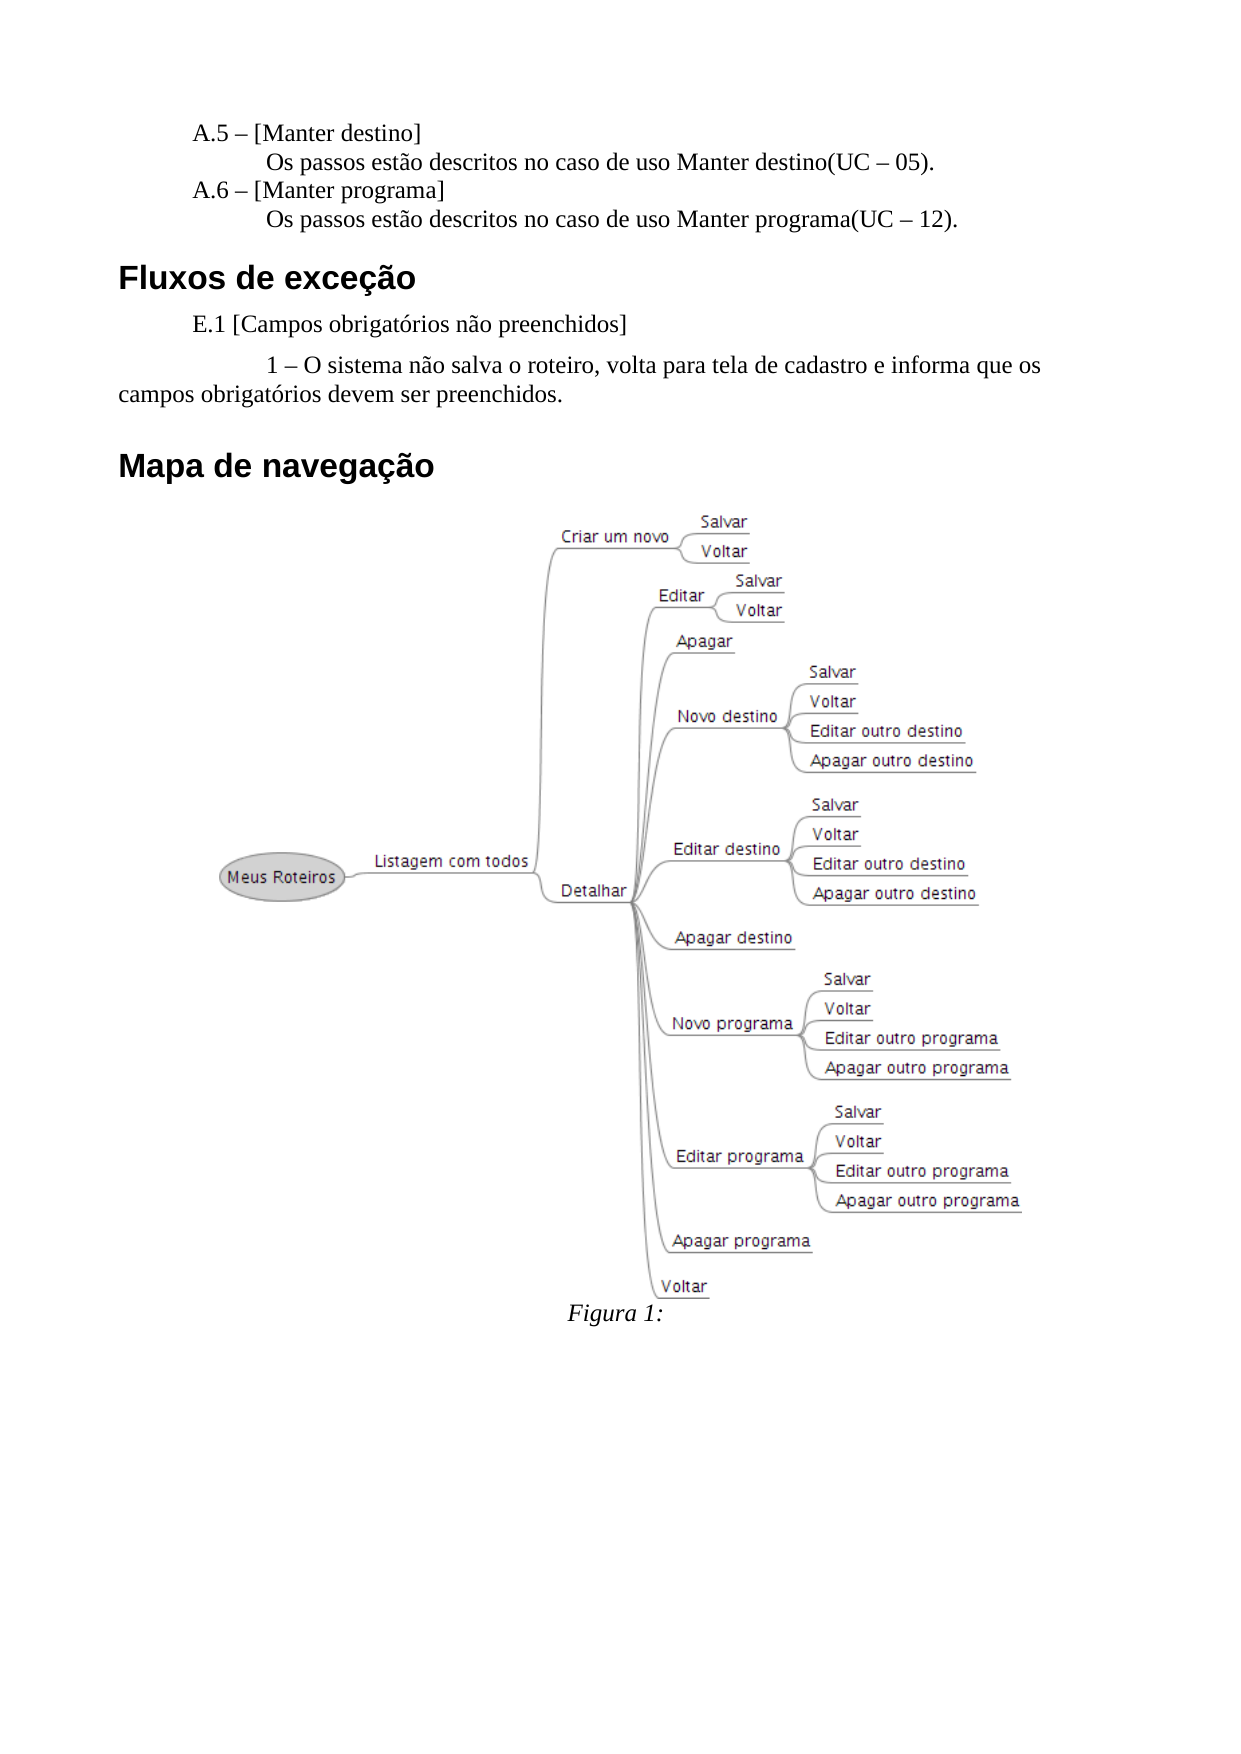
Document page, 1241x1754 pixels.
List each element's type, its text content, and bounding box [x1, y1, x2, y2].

text 1 – O sistema não salva o roteiro, volta para tela de cadastro e informa que os campos obrigatórios devem ser preenchidos. [118, 351, 1122, 408]
subtitle Mapa de navegação [118, 446, 1122, 484]
text A.5 – [Manter destino] [118, 118, 1122, 147]
text A.6 – [Manter programa] [118, 176, 1122, 204]
text Os passos estão descritos no caso de uso Manter destino(UC – 05). [118, 147, 1122, 176]
subtitle Fluxos de exceção [118, 258, 1122, 297]
text E.1 [Campos obrigatórios não preenchidos] [118, 309, 1122, 338]
picture [218, 509, 1022, 1299]
text Os passos estão descritos no caso de uso Manter programa(UC – 12). [118, 204, 1122, 233]
text Figura 1: [218, 1299, 1022, 1327]
